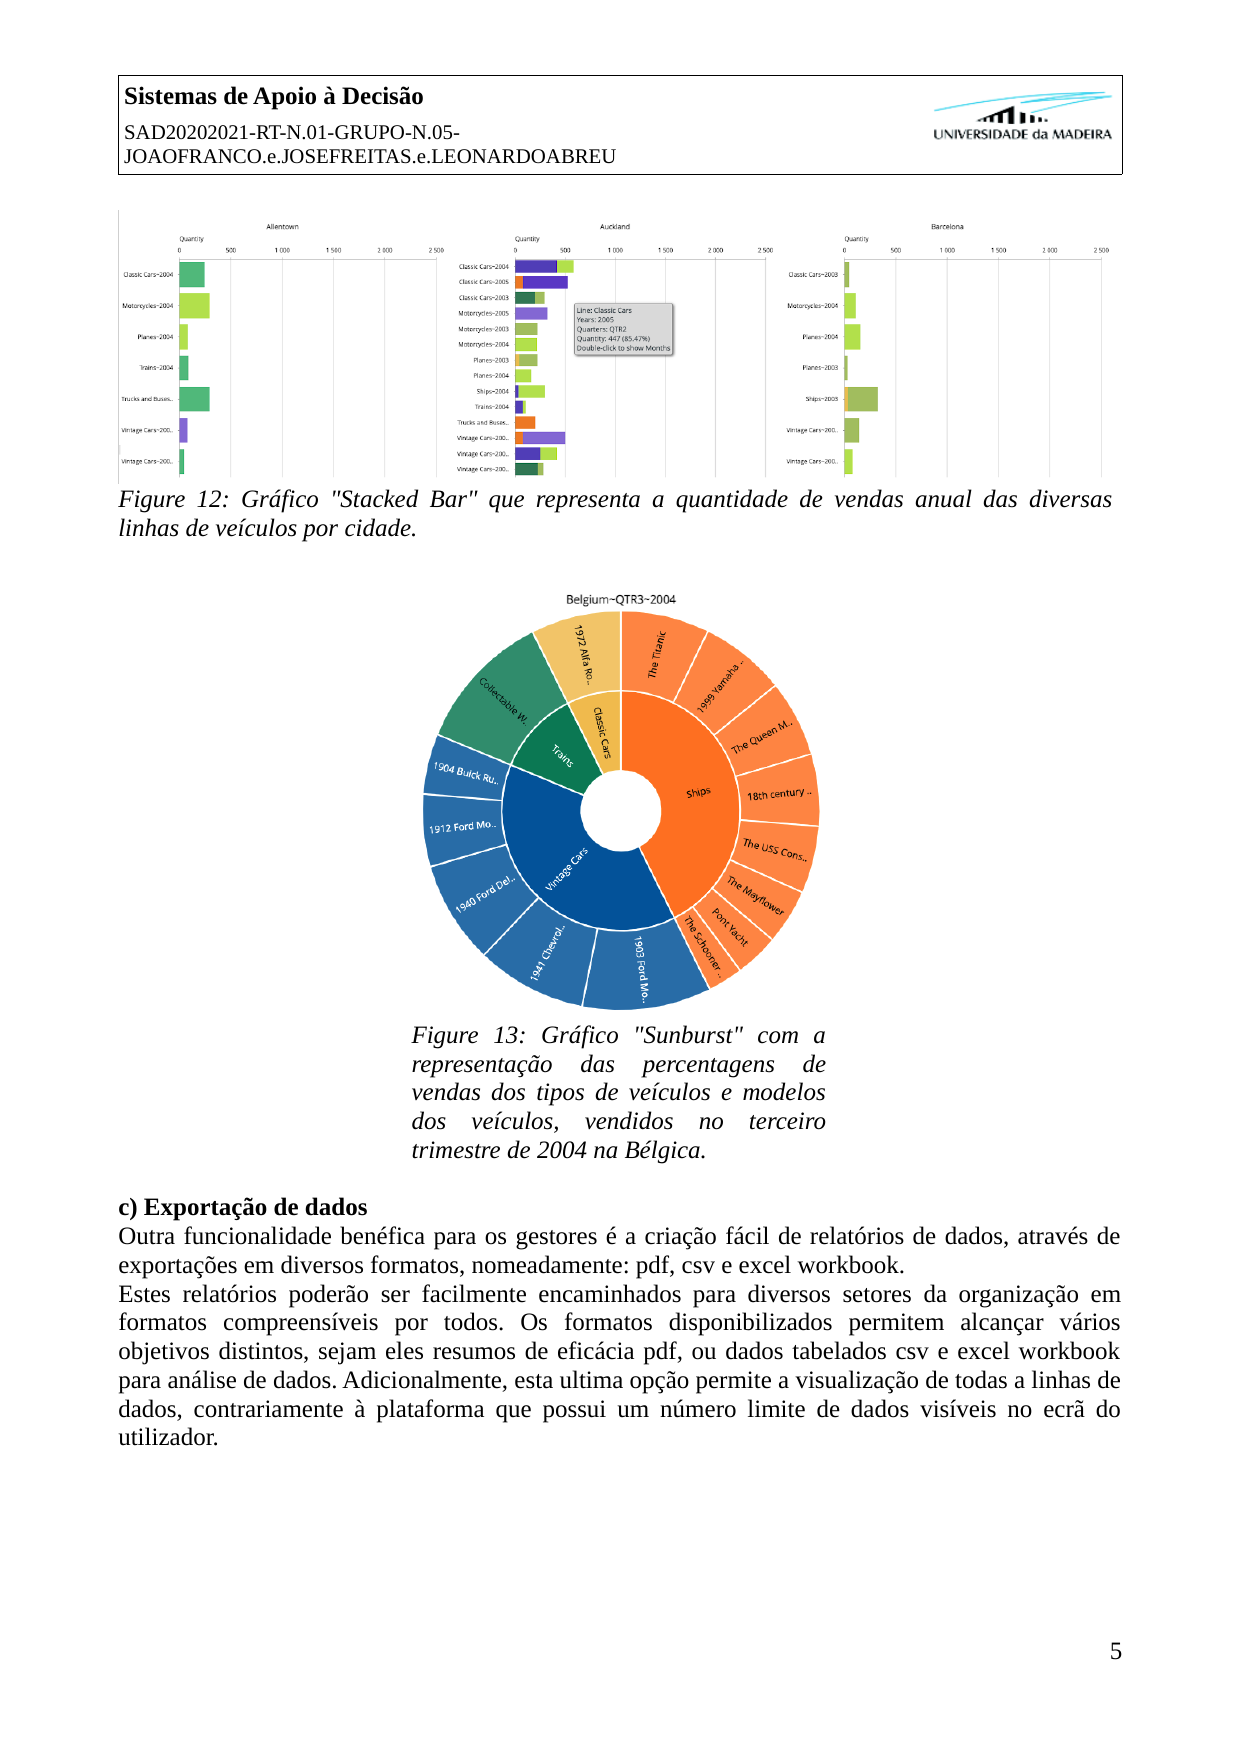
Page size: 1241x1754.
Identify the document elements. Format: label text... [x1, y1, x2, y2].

text Figure 13: Gráfico "Sunburst" com a representação das percentagens de vendas dos tipos de veículos e modelos dos veículos, vendidos no terceiro trimestre de 2004 na Bélgica. [411, 1020, 829, 1164]
picture [919, 80, 1120, 146]
picture [118, 210, 1116, 484]
text Estes relatórios poderão ser facilmente encaminhados para diversos setores da organização em formatos compreensíveis por todos. Os formatos disponibilizados permitem alcançar vários objetivos distintos, sejam eles resumos de eficácia pdf, ou dados tabelados csv e excel workbook para análise de dados. Adicionalmente, esta ultima opção permite a visualização de todas a linhas de dados, contrariamente à plataforma que possui um número limite de dados visíveis no ecrã do utilizador. [118, 1279, 1122, 1451]
text Figure 12: Gráfico "Stacked Bar" que representa a quantidade de vendas anual das diversas linhas de veículos por cidade. [118, 484, 1116, 542]
picture [411, 582, 829, 1020]
text c) Exportação de dados [118, 1192, 1122, 1221]
text Outra funcionalidade benéfica para os gestores é a criação fácil de relatórios de dados, através de exportações em diversos formatos, nomeadamente: pdf, csv e excel workbook. [118, 1221, 1122, 1279]
